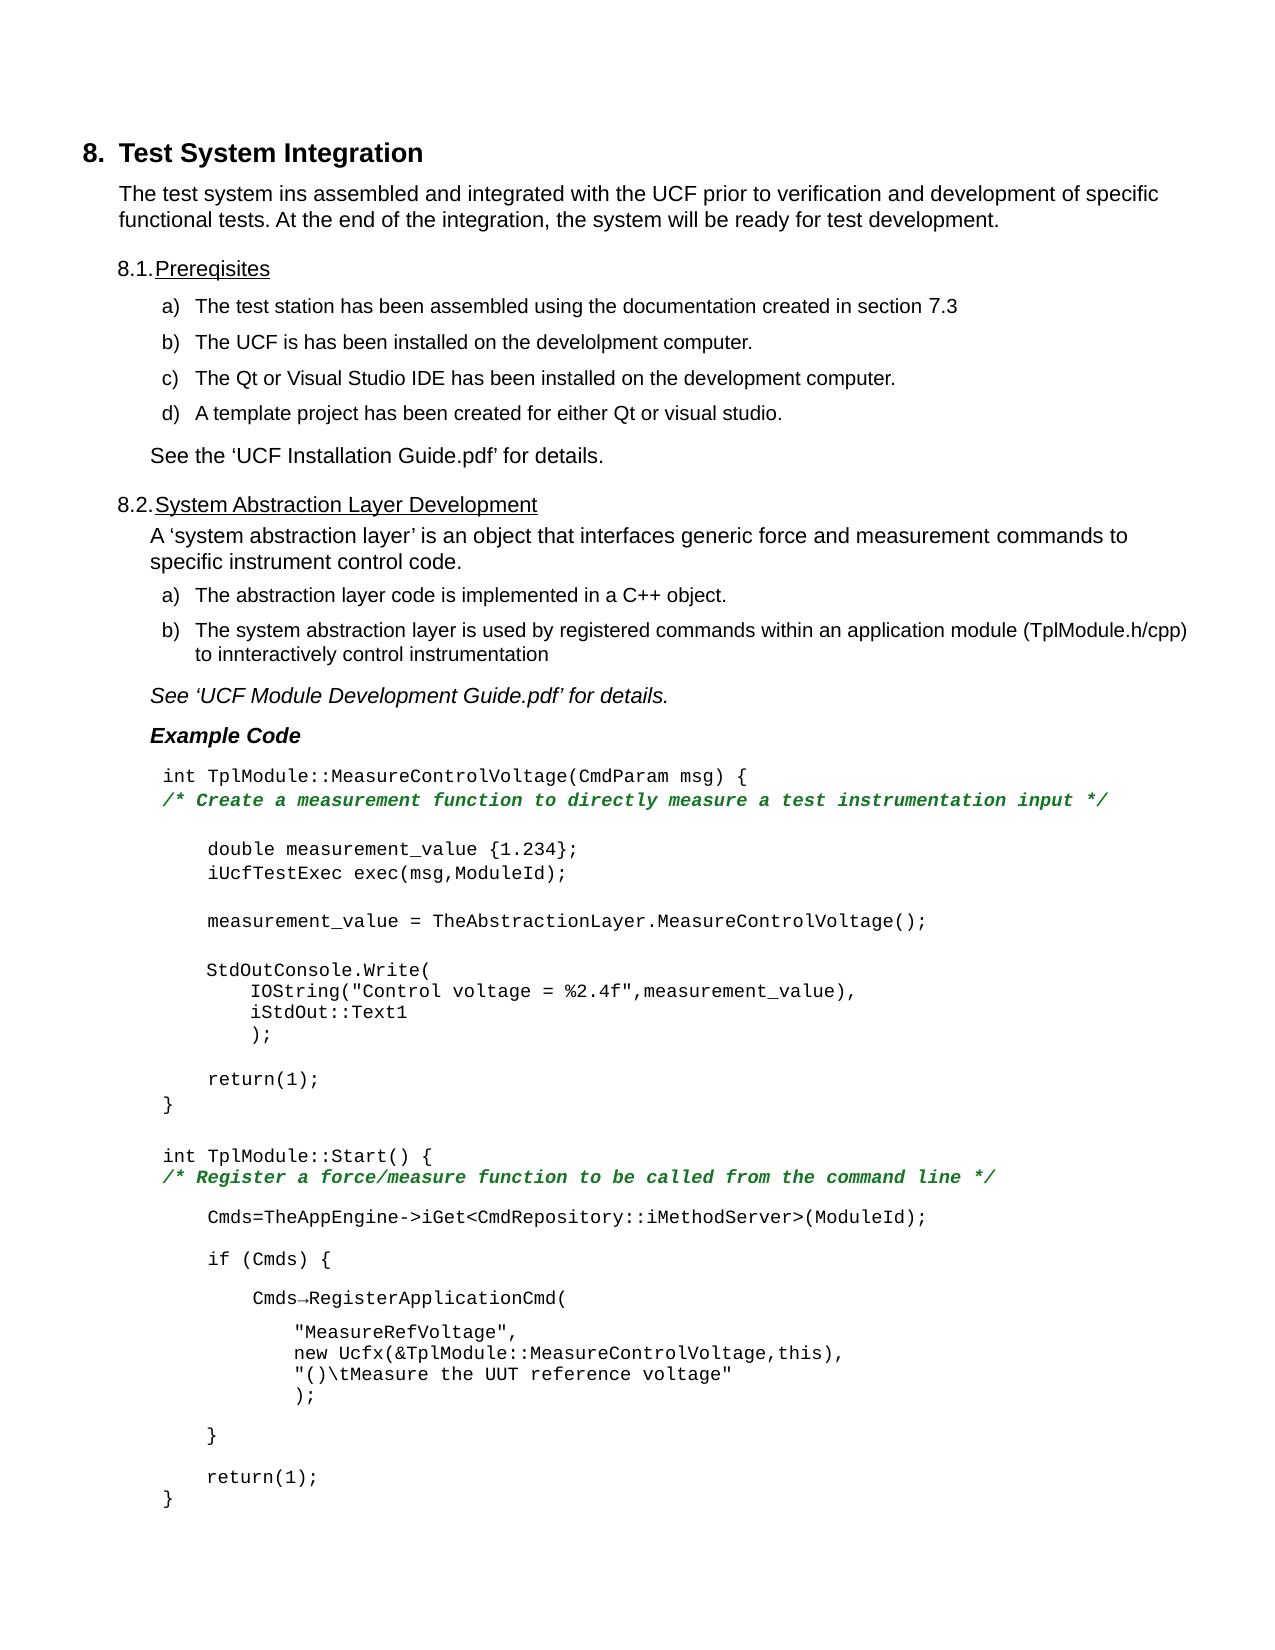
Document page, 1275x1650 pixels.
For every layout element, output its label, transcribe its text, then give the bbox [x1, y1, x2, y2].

subtitle Prereqisites [111, 256, 1200, 281]
subtitle A template project has been created for either Qt or visual studio. [156, 401, 1200, 425]
text StdOutConsole.Write( [206, 961, 1200, 982]
text double measurement_value {1.234}; [162, 839, 1200, 861]
text iStdOut::Text1 [250, 1003, 1200, 1024]
text ); [250, 1024, 1200, 1046]
text Cmds=TheAppEngine->iGet<CmdRepository::iMethodServer>(ModuleId); [162, 1207, 1200, 1229]
text return(1); [206, 1468, 1200, 1489]
text } [162, 1489, 1200, 1510]
text ); [294, 1386, 1200, 1407]
text IOString("Control voltage = %2.4f",measurement_value), [250, 982, 1200, 1003]
subtitle The Qt or Visual Studio IDE has been installed on the development computer. [156, 366, 1200, 389]
text Example Code [150, 723, 1200, 749]
text Cmds→RegisterApplicationCmd( [162, 1289, 1200, 1310]
text } [162, 1094, 1200, 1116]
text iUcfTestExec exec(msg,ModuleId); [162, 864, 1200, 885]
text int TplModule::Start() { [162, 1147, 1200, 1168]
subtitle System Abstraction Layer Development [111, 492, 1200, 517]
text } [206, 1425, 1200, 1447]
text The test system ins assembled and integrated with the UCF prior to verification and development of specific functional tests. At the end of the integration, the system will be ready for test development. [119, 181, 1200, 232]
subtitle The test station has been assembled using the documentation created in section 7.3 [156, 293, 1200, 318]
text See the ‘UCF Installation Guide.pdf’ for details. [150, 443, 1200, 468]
text return(1); [162, 1070, 1200, 1091]
subtitle The abstraction layer code is implemented in a C++ object. [156, 583, 1200, 606]
text "()\tMeasure the UUT reference voltage" [294, 1365, 1200, 1386]
text int TplModule::MeasureControlVoltage(CmdParam msg) { [162, 767, 1200, 788]
text /* Create a measurement function to directly measure a test instrumentation input */ [162, 791, 1200, 812]
subtitle The system abstraction layer is used by registered commands within an application module (TplModule.h/cpp) to innteractively control instrumentation [156, 618, 1200, 665]
text A ‘system abstraction layer’ is an object that interfaces generic force and measurement commands to specific instrument control code. [150, 523, 1200, 574]
subtitle The UCF is has been installed on the develolpment computer. [156, 330, 1200, 354]
text measurement_value = TheAbstractionLayer.MeasureControlVoltage(); [162, 912, 1200, 933]
text if (Cmds) { [162, 1250, 1200, 1271]
text /* Register a force/measure function to be called from the command line */ [162, 1168, 1200, 1189]
subtitle Test System Integration [75, 137, 1200, 169]
text See ‘UCF Module Development Guide.pdf’ for details. [150, 683, 1200, 708]
text "MeasureRefVoltage", [294, 1322, 1200, 1344]
text new Ucfx(&TplModule::MeasureControlVoltage,this), [294, 1344, 1200, 1365]
